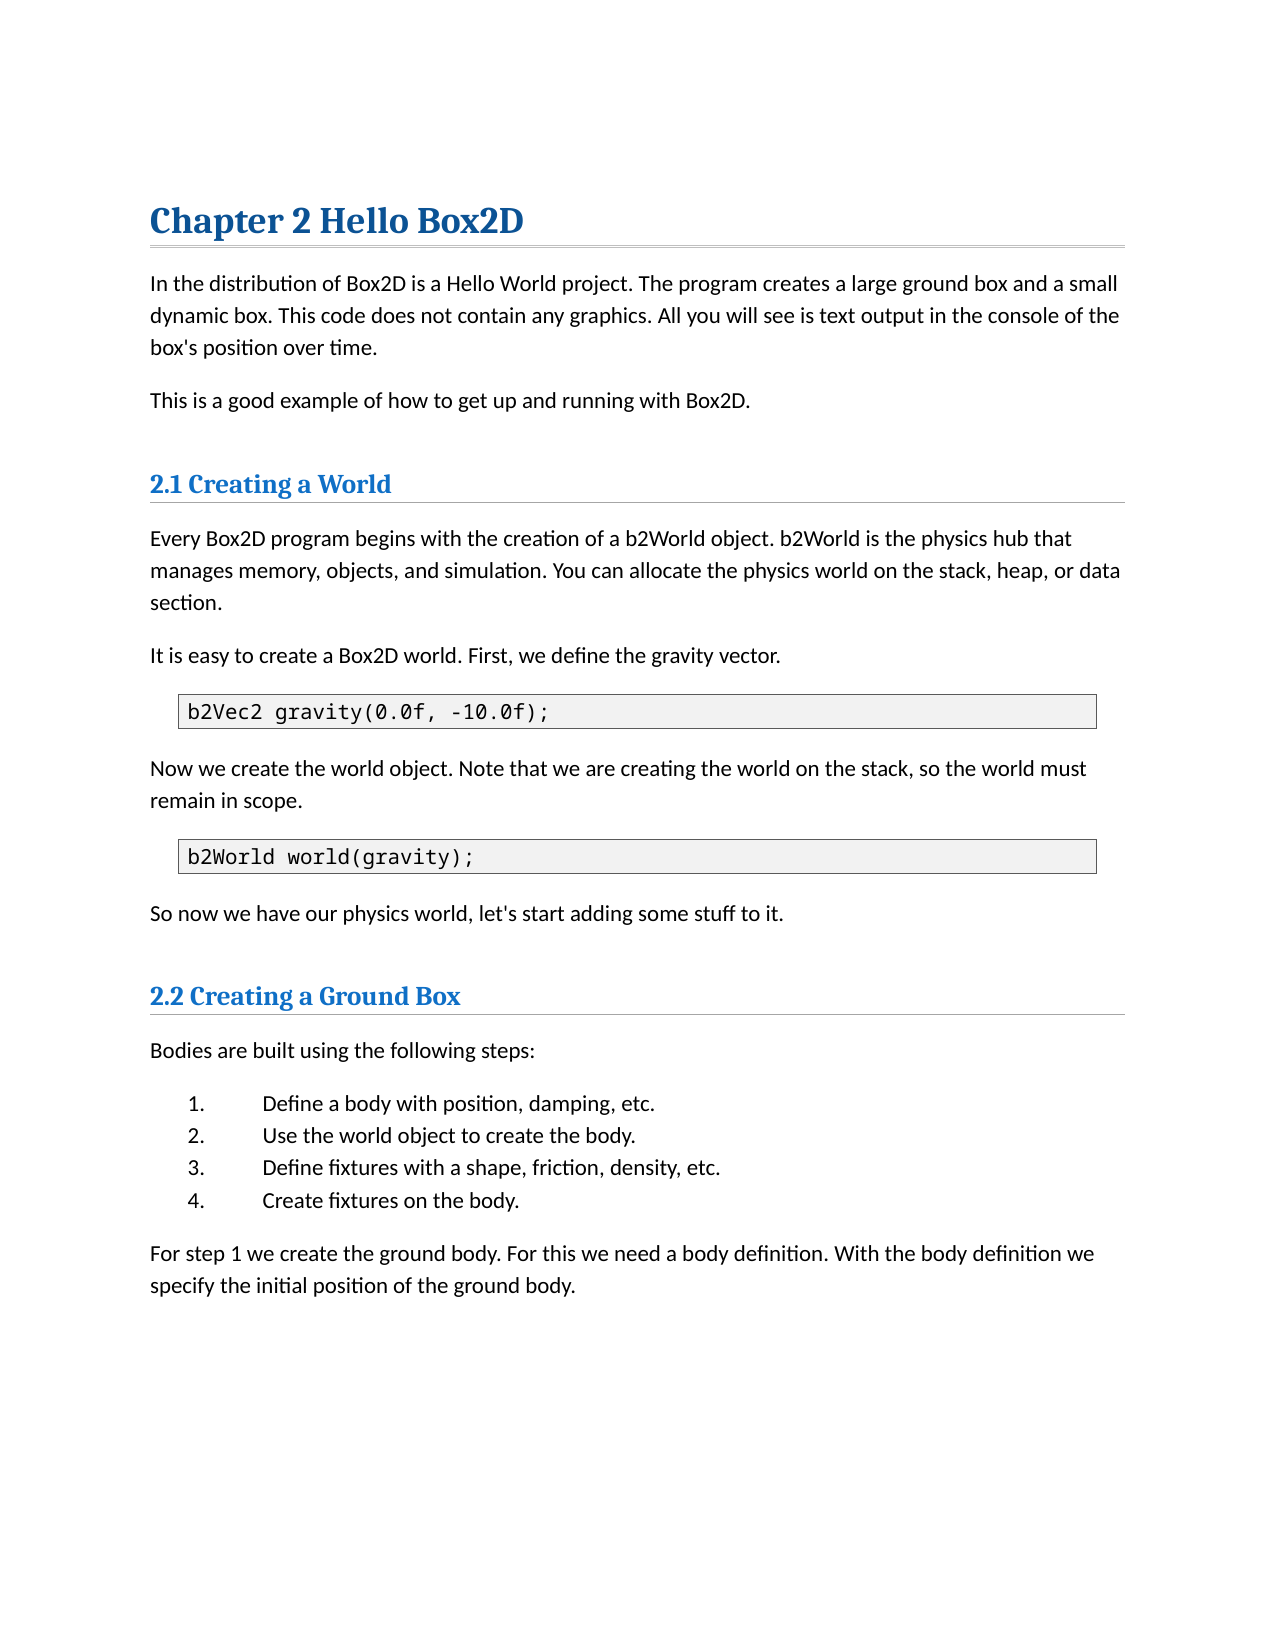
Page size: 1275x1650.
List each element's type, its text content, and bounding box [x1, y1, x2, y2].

text In the distribution of Box2D is a Hello World project. The program creates a large ground box and a small dynamic box. This code does not contain any graphics. All you will see is text output in the console of the box's position over time. [150, 269, 1125, 362]
subtitle Creating a World [150, 469, 1125, 502]
text b2Vec2 gravity(0.0f, -10.0f); [179, 695, 1096, 728]
text Bodies are built using the following steps: [150, 1036, 1125, 1064]
text Now we create the world object. Note that we are creating the world on the stack, so the world must remain in scope. [150, 754, 1125, 814]
text b2World world(gravity); [179, 840, 1096, 873]
subtitle Hello Box2D [150, 200, 1125, 245]
list Create fixtures on the body. [187, 1186, 1125, 1214]
text Every Box2D program begins with the creation of a b2World object. b2World is the physics hub that manages memory, objects, and simulation. You can allocate the physics world on the stack, heap, or data section. [150, 524, 1125, 616]
text So now we have our physics world, let's start adding some stuff to it. [150, 899, 1125, 927]
text For step 1 we create the ground body. For this we need a body definition. With the body definition we specify the initial position of the ground body. [150, 1239, 1125, 1299]
list Define fixtures with a shape, friction, density, etc. [187, 1153, 1125, 1182]
text This is a good example of how to get up and running with Box2D. [150, 387, 1125, 414]
list Use the world object to create the body. [187, 1121, 1125, 1149]
text It is easy to create a Box2D world. First, we define the gravity vector. [150, 641, 1125, 669]
subtitle Creating a Ground Box [150, 981, 1125, 1014]
list Define a body with position, damping, etc. [187, 1089, 1125, 1117]
